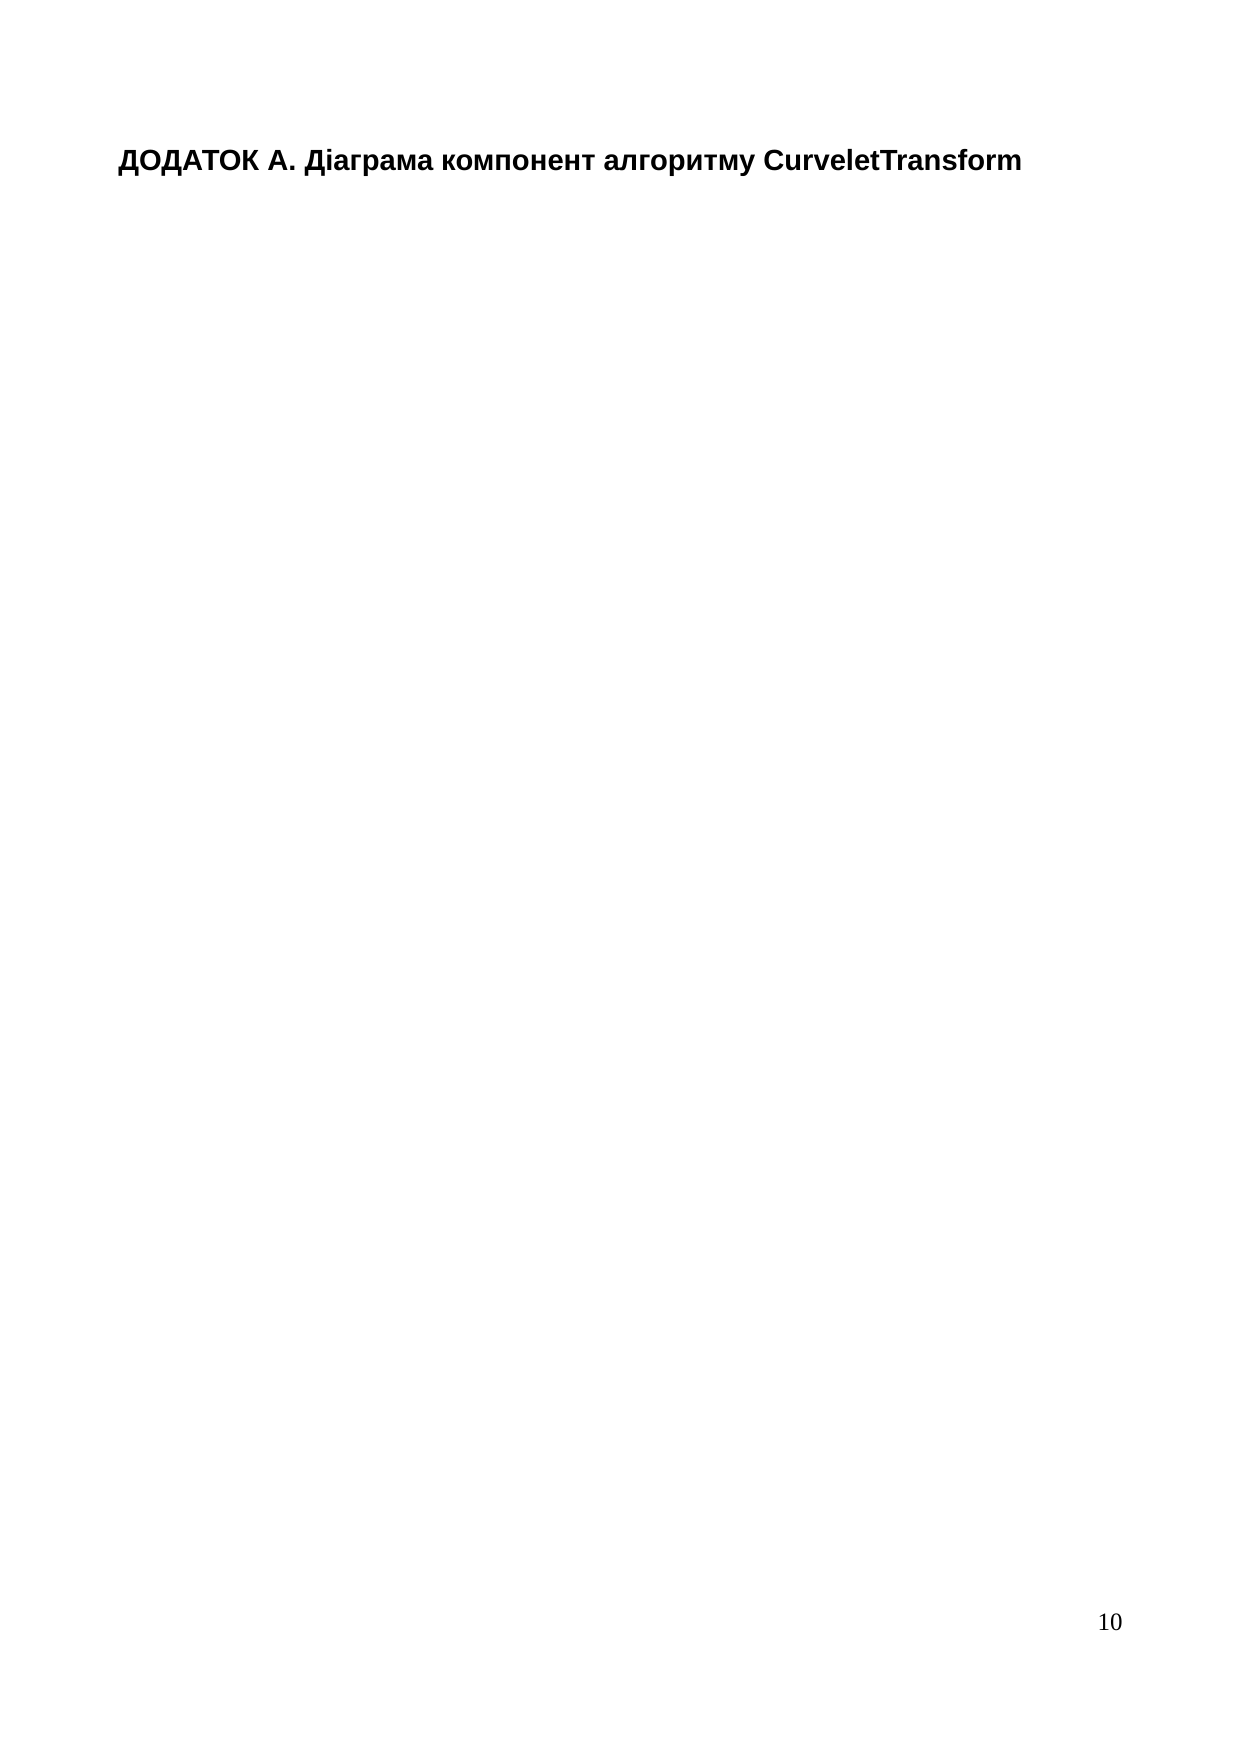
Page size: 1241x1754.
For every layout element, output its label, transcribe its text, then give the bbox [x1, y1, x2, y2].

subtitle ДОДАТОК A. Діаграма компонент алгоритму CurveletTransform [118, 143, 1122, 177]
